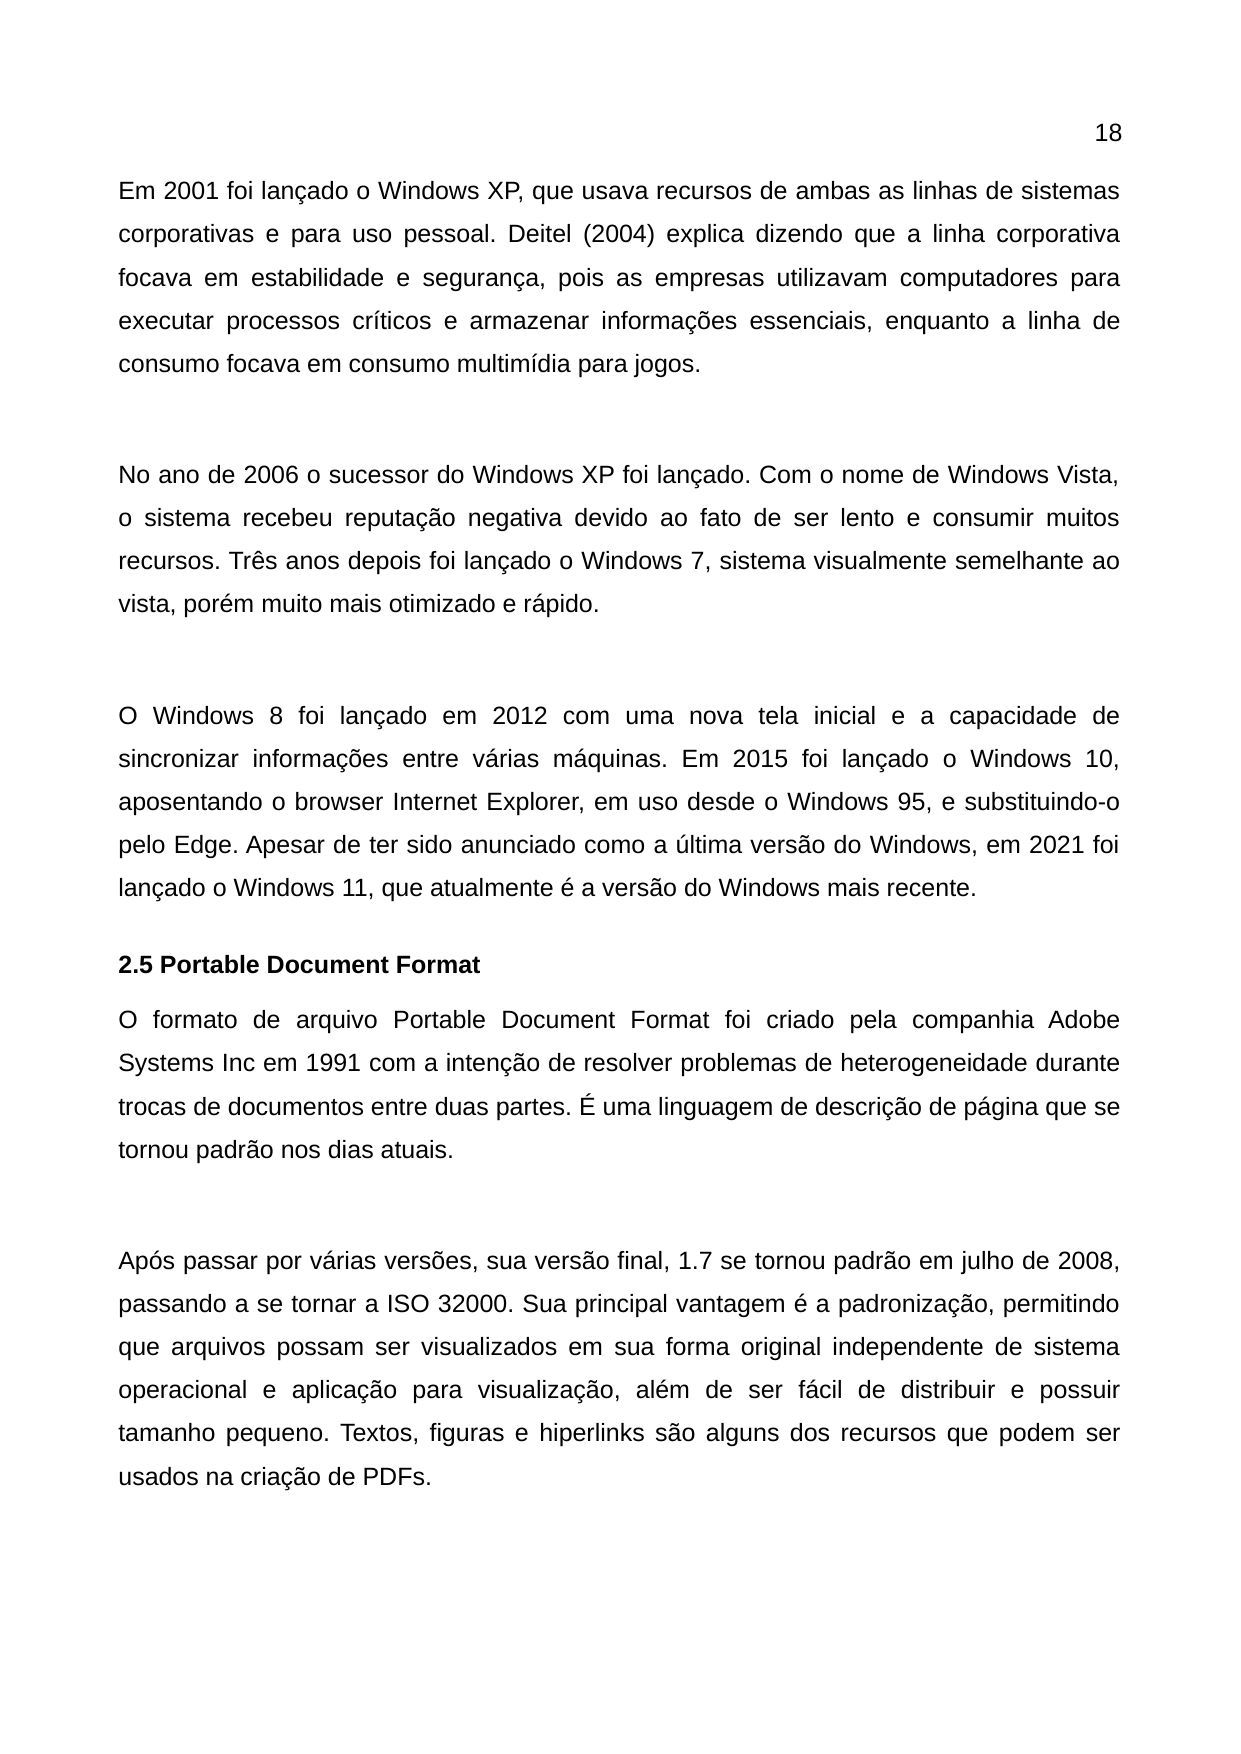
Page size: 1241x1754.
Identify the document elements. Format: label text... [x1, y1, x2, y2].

text O formato de arquivo Portable Document Format foi criado pela companhia Adobe Systems Inc em 1991 com a intenção de resolver problemas de heterogeneidade durante trocas de documentos entre duas partes. É uma linguagem de descrição de página que se tornou padrão nos dias atuais. [118, 1005, 1122, 1163]
text No ano de 2006 o sucessor do Windows XP foi lançado. Com o nome de Windows Vista, o sistema recebeu reputação negativa devido ao fato de ser lento e consumir muitos recursos. Três anos depois foi lançado o Windows 7, sistema visualmente semelhante ao vista, porém muito mais otimizado e rápido. [118, 460, 1122, 618]
text O Windows 8 foi lançado em 2012 com uma nova tela inicial e a capacidade de sincronizar informações entre várias máquinas. Em 2015 foi lançado o Windows 10, aposentando o browser Internet Explorer, em uso desde o Windows 95, e substituindo-o pelo Edge. Apesar de ter sido anunciado como a última versão do Windows, em 2021 foi lançado o Windows 11, que atualmente é a versão do Windows mais recente. [118, 701, 1122, 902]
text Em 2001 foi lançado o Windows XP, que usava recursos de ambas as linhas de sistemas corporativas e para uso pessoal. Deitel (2004) explica dizendo que a linha corporativa focava em estabilidade e segurança, pois as empresas utilizavam computadores para executar processos críticos e armazenar informações essenciais, enquanto a linha de consumo focava em consumo multimídia para jogos. [118, 176, 1122, 378]
subtitle 2.5 Portable Document Format [118, 950, 1122, 978]
text Após passar por várias versões, sua versão final, 1.7 se tornou padrão em julho de 2008, passando a se tornar a ISO 32000. Sua principal vantagem é a padronização, permitindo que arquivos possam ser visualizados em sua forma original independente de sistema operacional e aplicação para visualização, além de ser fácil de distribuir e possuir tamanho pequeno. Textos, figuras e hiperlinks são alguns dos recursos que podem ser usados na criação de PDFs. [118, 1246, 1122, 1490]
